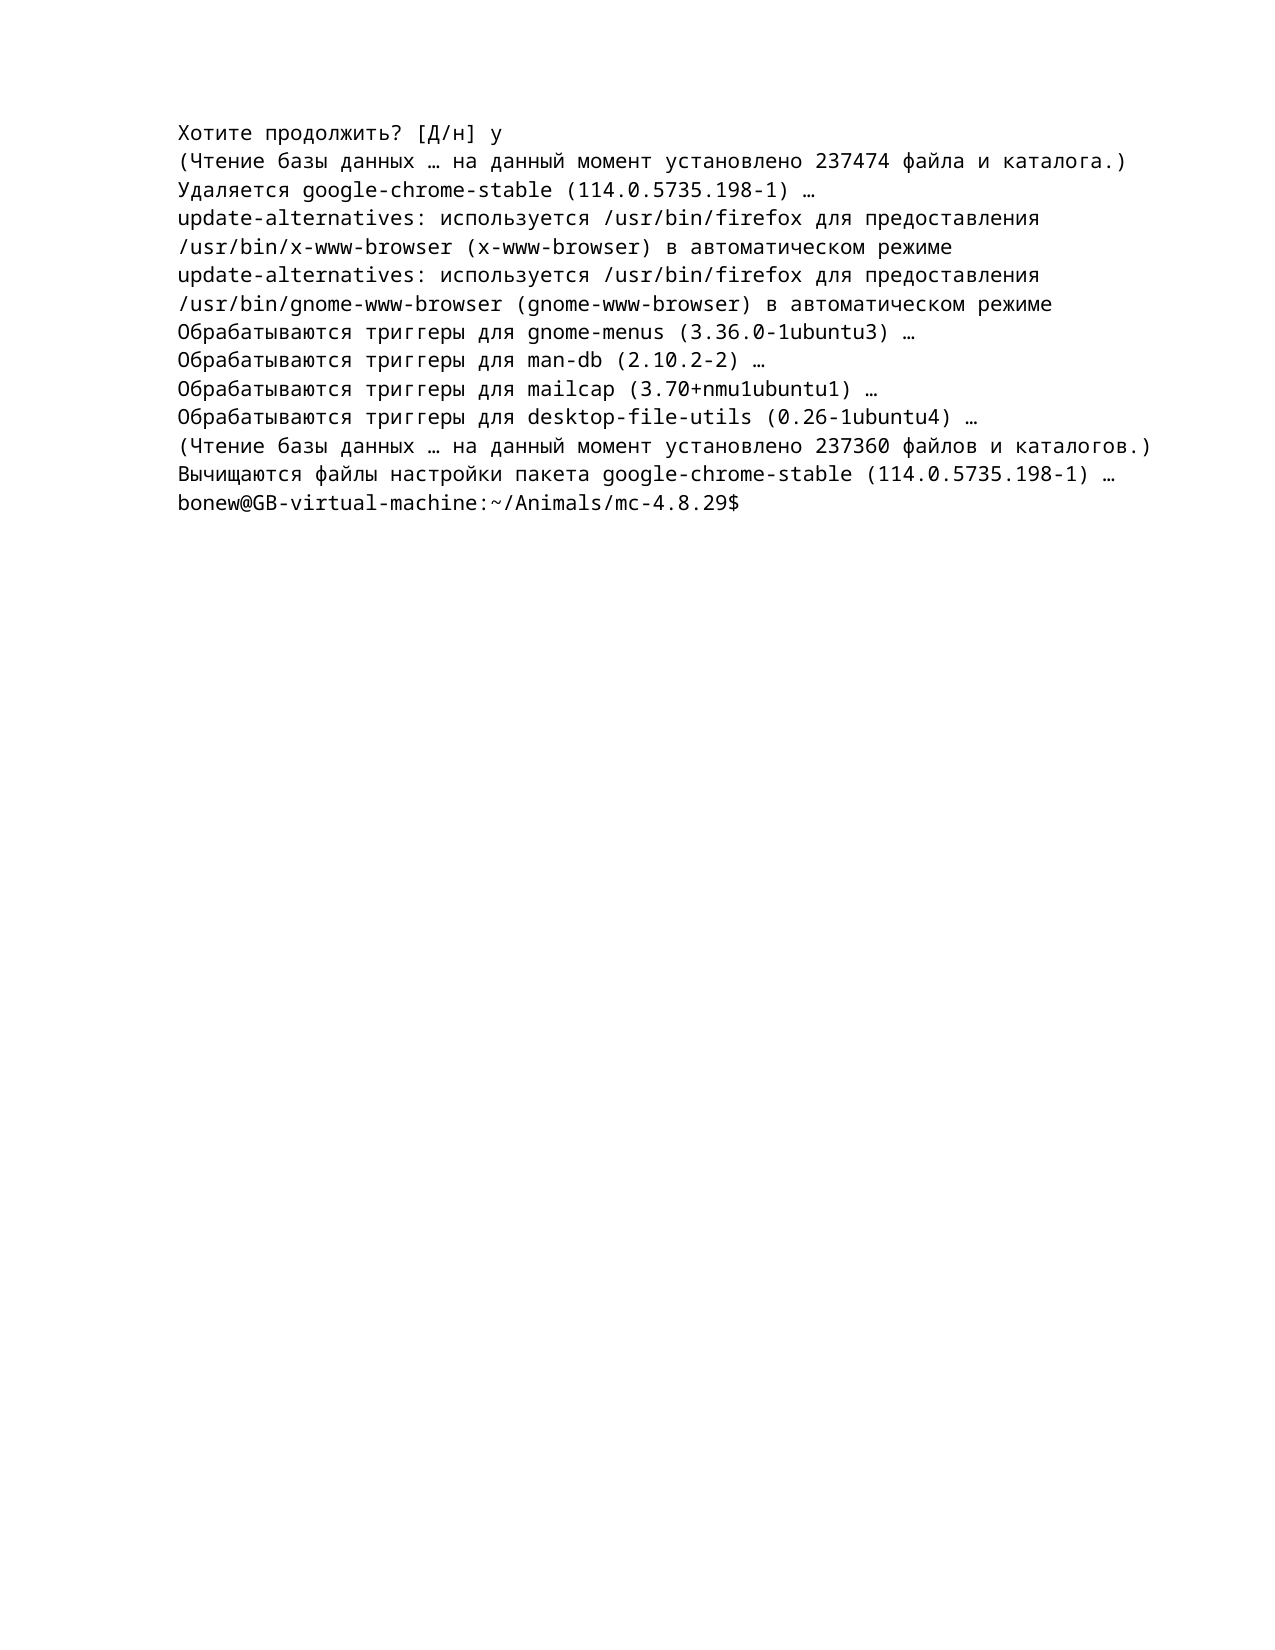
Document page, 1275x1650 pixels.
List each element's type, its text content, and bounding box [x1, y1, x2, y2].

text Хотите продолжить? [Д/н] y [177, 118, 1186, 147]
text Вычищаются файлы настройки пакета google-chrome-stable (114.0.5735.198-1) … [177, 459, 1186, 488]
text (Чтение базы данных … на данный момент установлено 237360 файлов и каталогов.) [177, 431, 1186, 459]
text Обрабатываются триггеры для desktop-file-utils (0.26-1ubuntu4) … [177, 402, 1186, 431]
text bonew@GB-virtual-machine:~/Animals/mc-4.8.29$ [177, 488, 1186, 516]
text (Чтение базы данных … на данный момент установлено 237474 файла и каталога.) [177, 147, 1186, 175]
text Удаляется google-chrome-stable (114.0.5735.198-1) … [177, 175, 1186, 203]
text Обрабатываются триггеры для man-db (2.10.2-2) … [177, 346, 1186, 374]
text Обрабатываются триггеры для gnome-menus (3.36.0-1ubuntu3) … [177, 317, 1186, 346]
text update-alternatives: используется /usr/bin/firefox для предоставления /usr/bin/x-www-browser (x-www-browser) в автоматическом режиме [177, 203, 1186, 260]
text Обрабатываются триггеры для mailcap (3.70+nmu1ubuntu1) … [177, 374, 1186, 402]
text update-alternatives: используется /usr/bin/firefox для предоставления /usr/bin/gnome-www-browser (gnome-www-browser) в автоматическом режиме [177, 260, 1186, 317]
